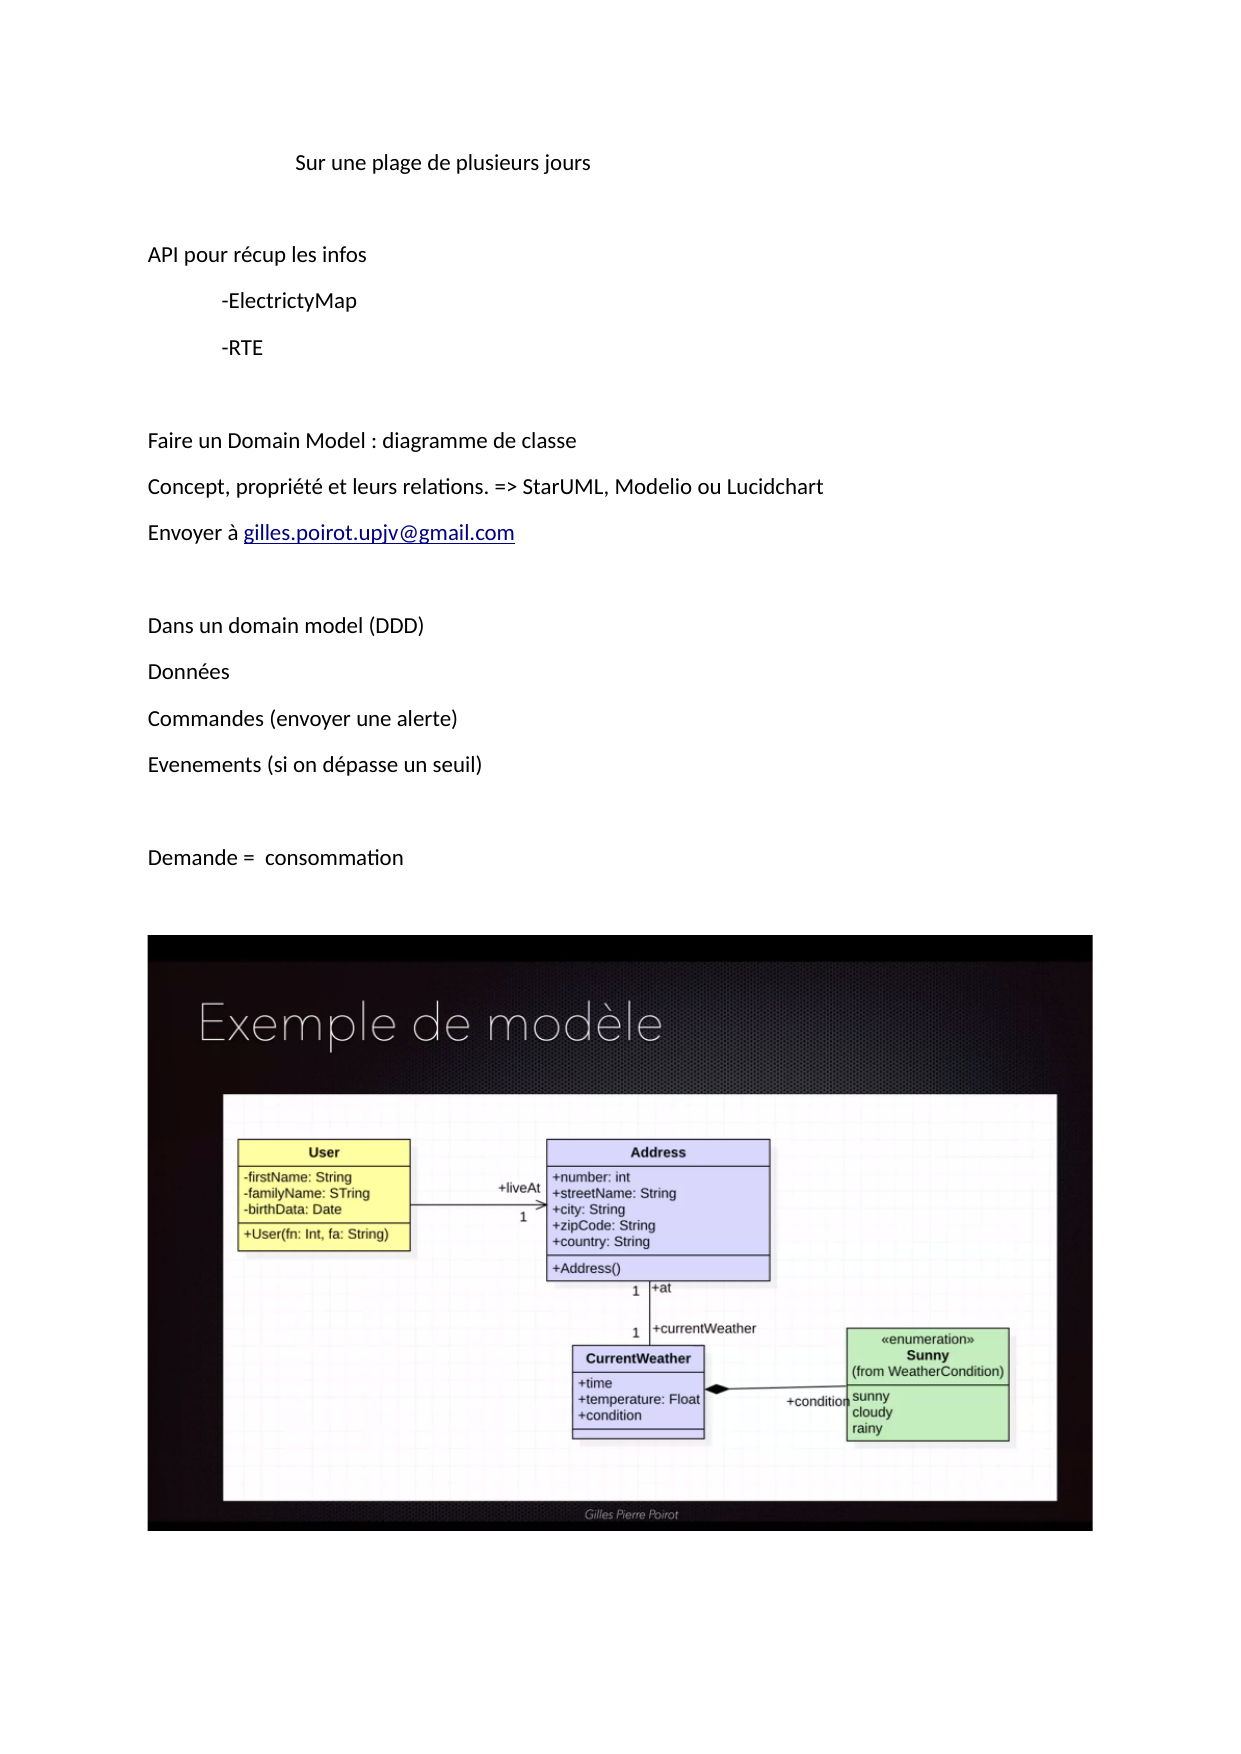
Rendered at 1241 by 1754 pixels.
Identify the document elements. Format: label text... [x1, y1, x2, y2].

text Dans un domain model (DDD) [148, 611, 1093, 639]
text Sur une plage de plusieurs jours [148, 148, 1093, 176]
text Concept, propriété et leurs relations. => StarUML, Modelio ou Lucidchart [148, 472, 1093, 500]
text -ElectrictyMap [148, 287, 1093, 315]
text Données [148, 657, 1093, 686]
text API pour récup les infos [148, 240, 1093, 268]
text Demande = consommation [148, 843, 1093, 871]
text Faire un Domain Model : diagramme de classe [148, 426, 1093, 454]
text Commandes (envoyer une alerte) [148, 704, 1093, 732]
text -RTE [148, 333, 1093, 361]
text Envoyer à gilles.poirot.upjv@gmail.com [148, 518, 1093, 546]
text Evenements (si on dépasse un seuil) [148, 750, 1093, 778]
